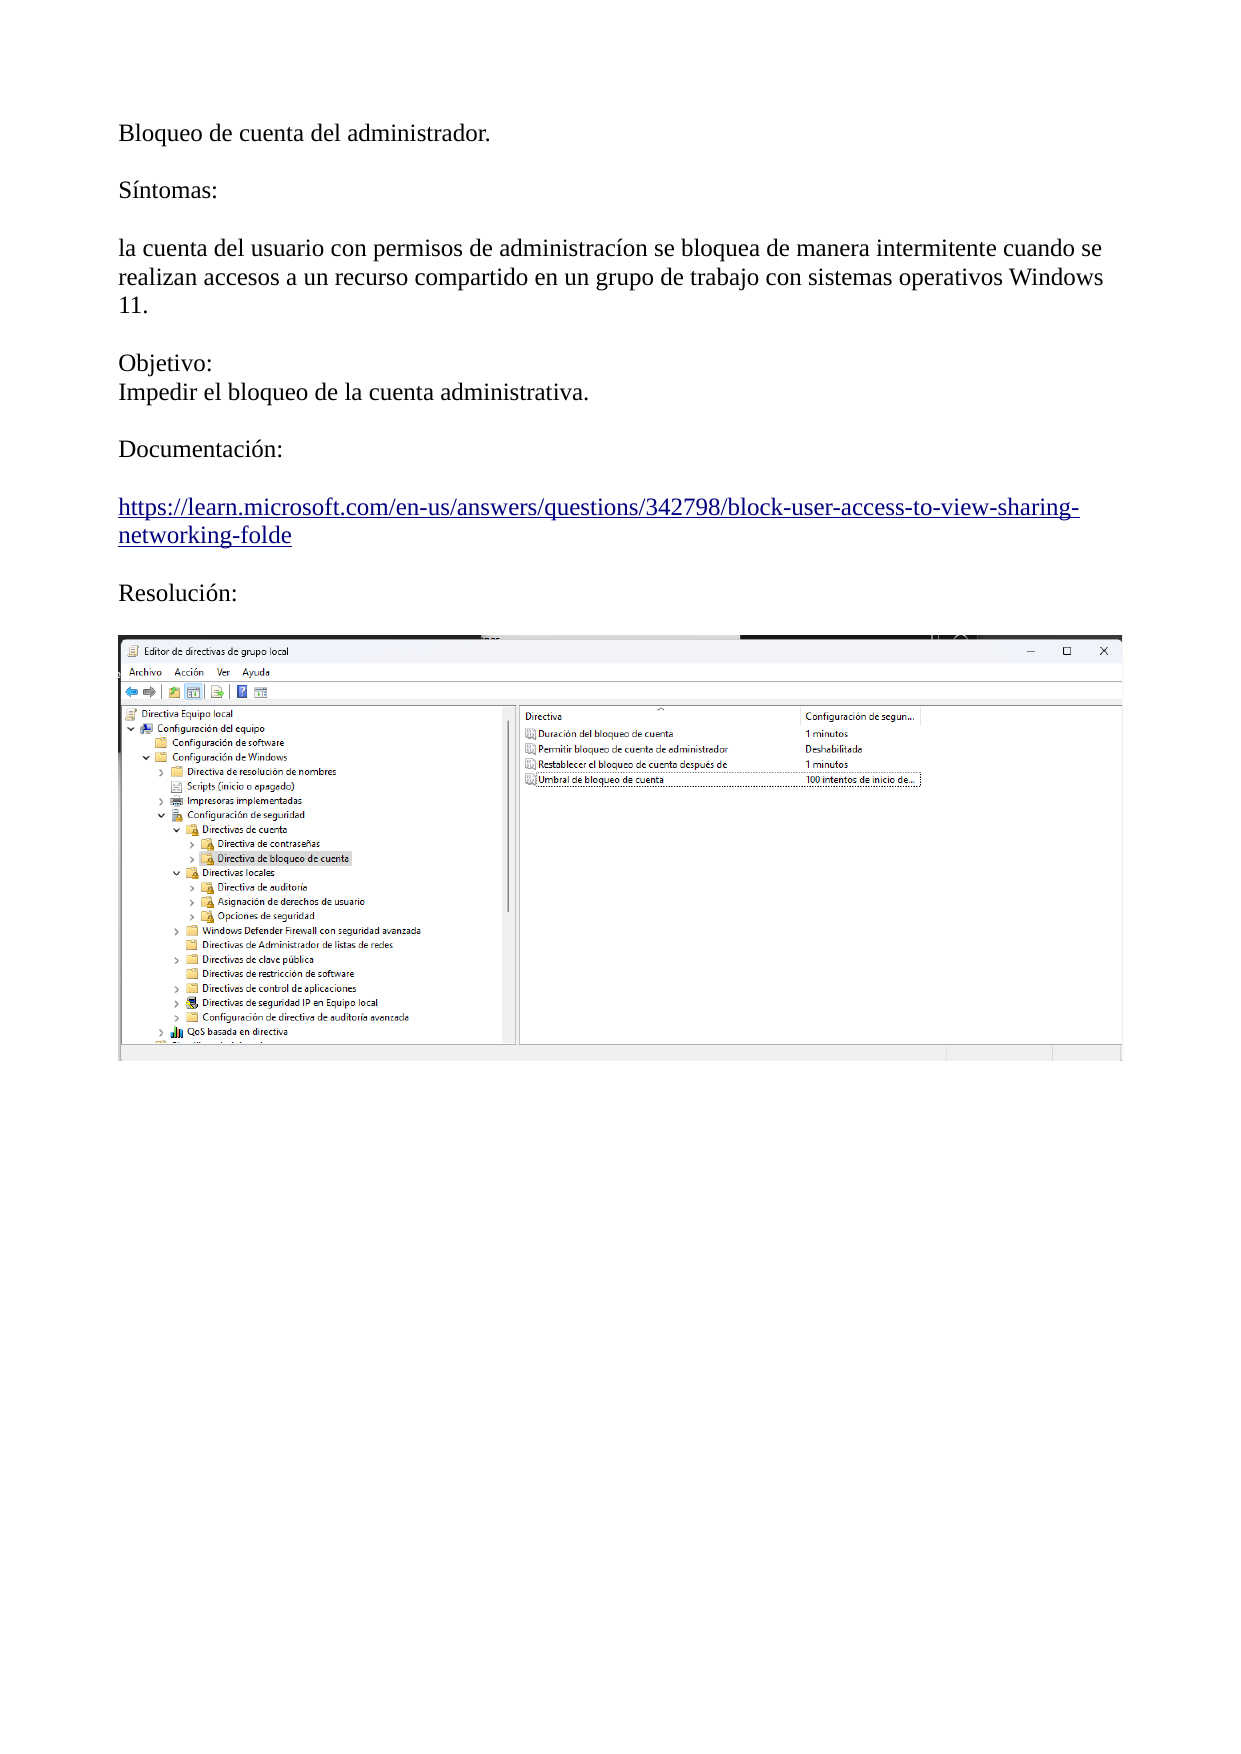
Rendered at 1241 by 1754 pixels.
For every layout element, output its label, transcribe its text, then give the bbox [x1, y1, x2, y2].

text Síntomas: [118, 176, 1122, 204]
picture [118, 635, 1123, 1061]
text Objetivo: [118, 348, 1122, 377]
text la cuenta del usuario con permisos de administracíon se bloquea de manera intermitente cuando se realizan accesos a un recurso compartido en un grupo de trabajo con sistemas operativos Windows 11. [118, 233, 1122, 319]
text Impedir el bloqueo de la cuenta administrativa. [118, 377, 1122, 406]
text Documentación: [118, 434, 1122, 463]
text Resolución: [118, 578, 1122, 607]
text Bloqueo de cuenta del administrador. [118, 118, 1122, 147]
text https://learn.microsoft.com/en-us/answers/questions/342798/block-user-access-to-view-sharing-networking-folde [118, 492, 1122, 549]
